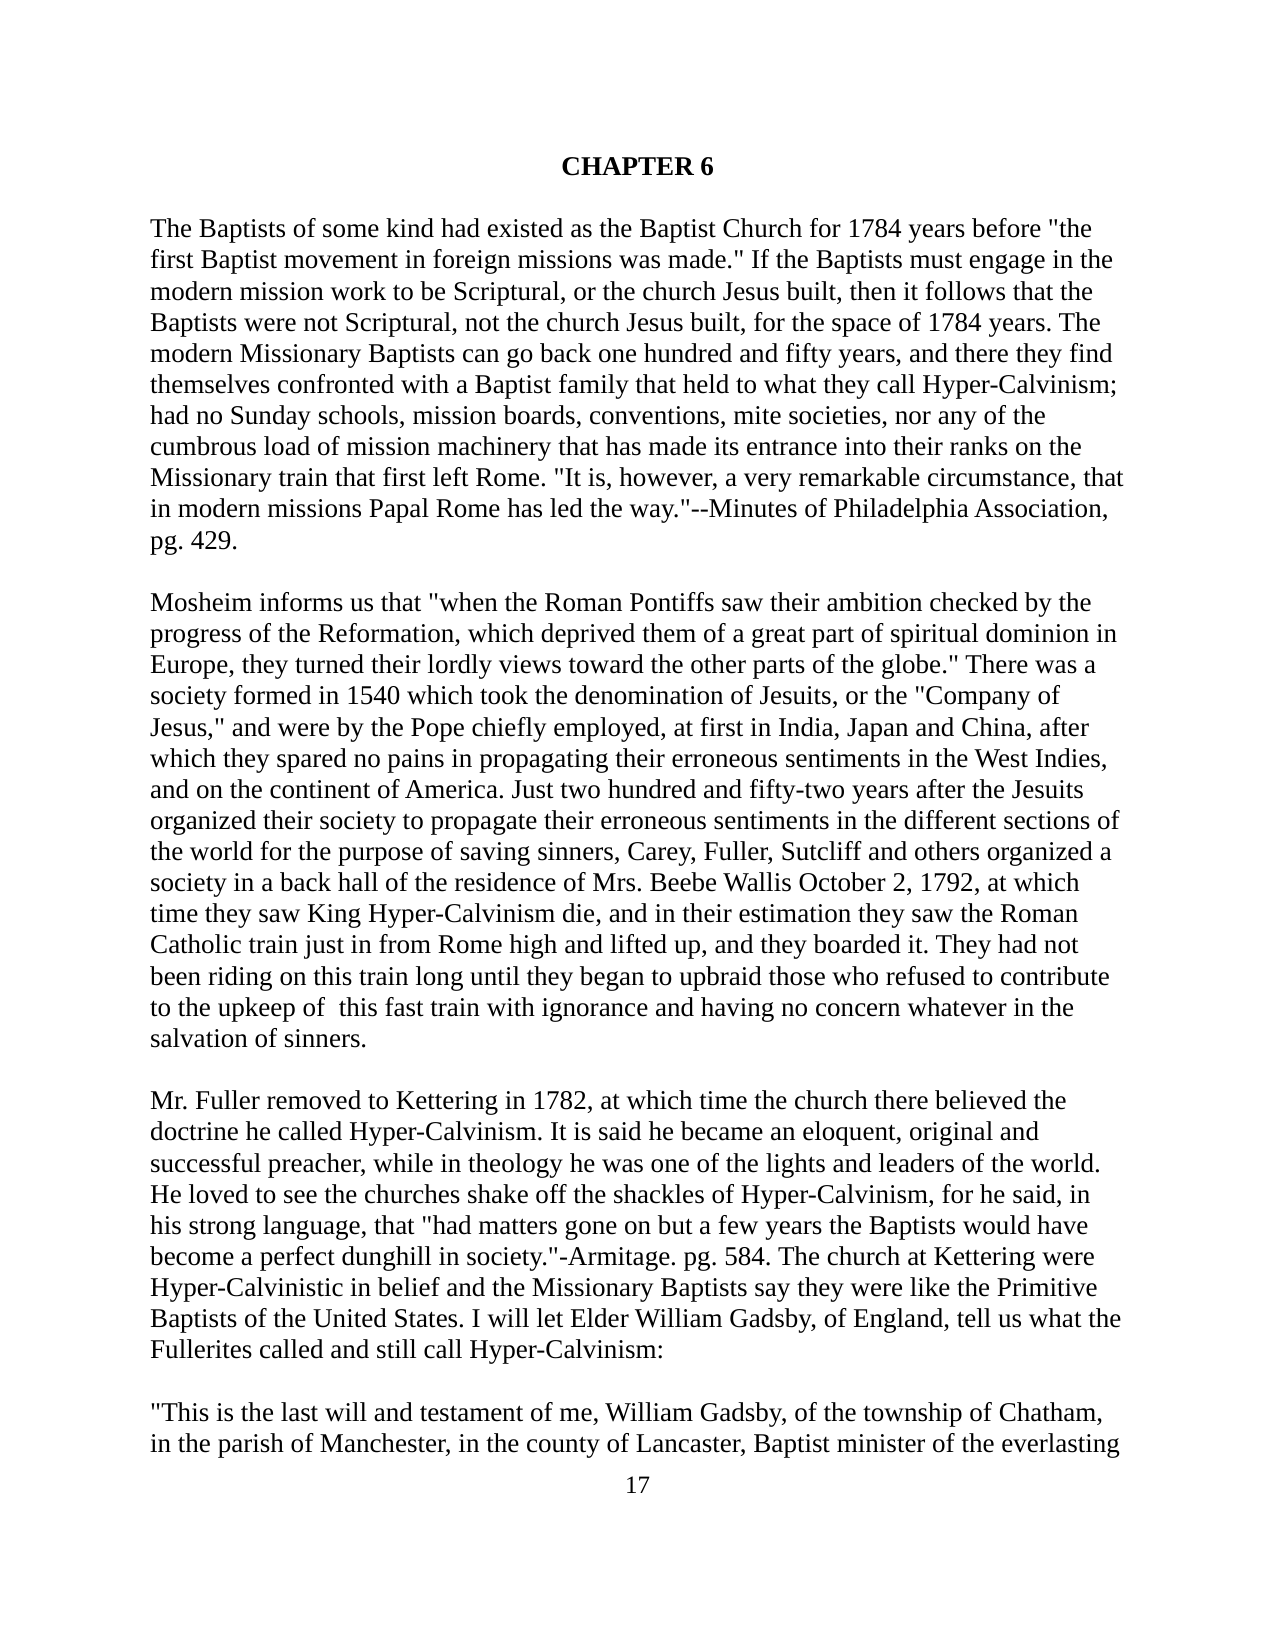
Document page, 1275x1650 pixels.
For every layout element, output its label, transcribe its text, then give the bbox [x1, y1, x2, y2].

text "This is the last will and testament of me, William Gadsby, of the township of Chatham, in the parish of Manchester, in the county of Lancaster, Baptist minister of the everlasting [150, 1396, 1125, 1458]
text CHAPTER 6 [150, 150, 1125, 181]
text Mosheim informs us that "when the Roman Pontiffs saw their ambition checked by the progress of the Reformation, which deprived them of a great part of spiritual dominion in Europe, they turned their lordly views toward the other parts of the globe." There was a society formed in 1540 which took the denomination of Jesuits, or the "Company of Jesus," and were by the Pope chiefly employed, at first in India, Japan and China, after which they spared no pains in propagating their erroneous sentiments in the West Indies, and on the continent of America. Just two hundred and fifty-two years after the Jesuits organized their society to propagate their erroneous sentiments in the different sections of the world for the purpose of saving sinners, Carey, Fuller, Sutcliff and others organized a society in a back hall of the residence of Mrs. Beebe Wallis October 2, 1792, at which time they saw King Hyper-Calvinism die, and in their estimation they saw the Roman Catholic train just in from Rome high and lifted up, and they boarded it. They had not been riding on this train long until they began to upbraid those who refused to contribute to the upkeep of this fast train with ignorance and having no concern whatever in the salvation of sinners. [150, 586, 1125, 1053]
text Mr. Fuller removed to Kettering in 1782, at which time the church there believed the doctrine he called Hyper-Calvinism. It is said he became an eloquent, original and successful preacher, while in theology he was one of the lights and leaders of the world. He loved to see the churches shake off the shackles of Hyper-Calvinism, for he said, in his strong language, that "had matters gone on but a few years the Baptists would have become a perfect dunghill in society."-Armitage. pg. 584. The church at Kettering were Hyper-Calvinistic in belief and the Missionary Baptists say they were like the Primitive Baptists of the United States. I will let Elder William Gadsby, of England, tell us what the Fullerites called and still call Hyper-Calvinism: [150, 1084, 1125, 1365]
text The Baptists of some kind had existed as the Baptist Church for 1784 years before "the first Baptist movement in foreign missions was made." If the Baptists must engage in the modern mission work to be Scriptural, or the church Jesus built, then it follows that the Baptists were not Scriptural, not the church Jesus built, for the space of 1784 years. The modern Missionary Baptists can go back one hundred and fifty years, and there they find themselves confronted with a Baptist family that held to what they call Hyper-Calvinism; had no Sunday schools, mission boards, conventions, mite societies, nor any of the cumbrous load of mission machinery that has made its entrance into their ranks on the Missionary train that first left Rome. "It is, however, a very remarkable circumstance, that in modern missions Papal Rome has led the way."--Minutes of Philadelphia Association, pg. 429. [150, 212, 1125, 555]
